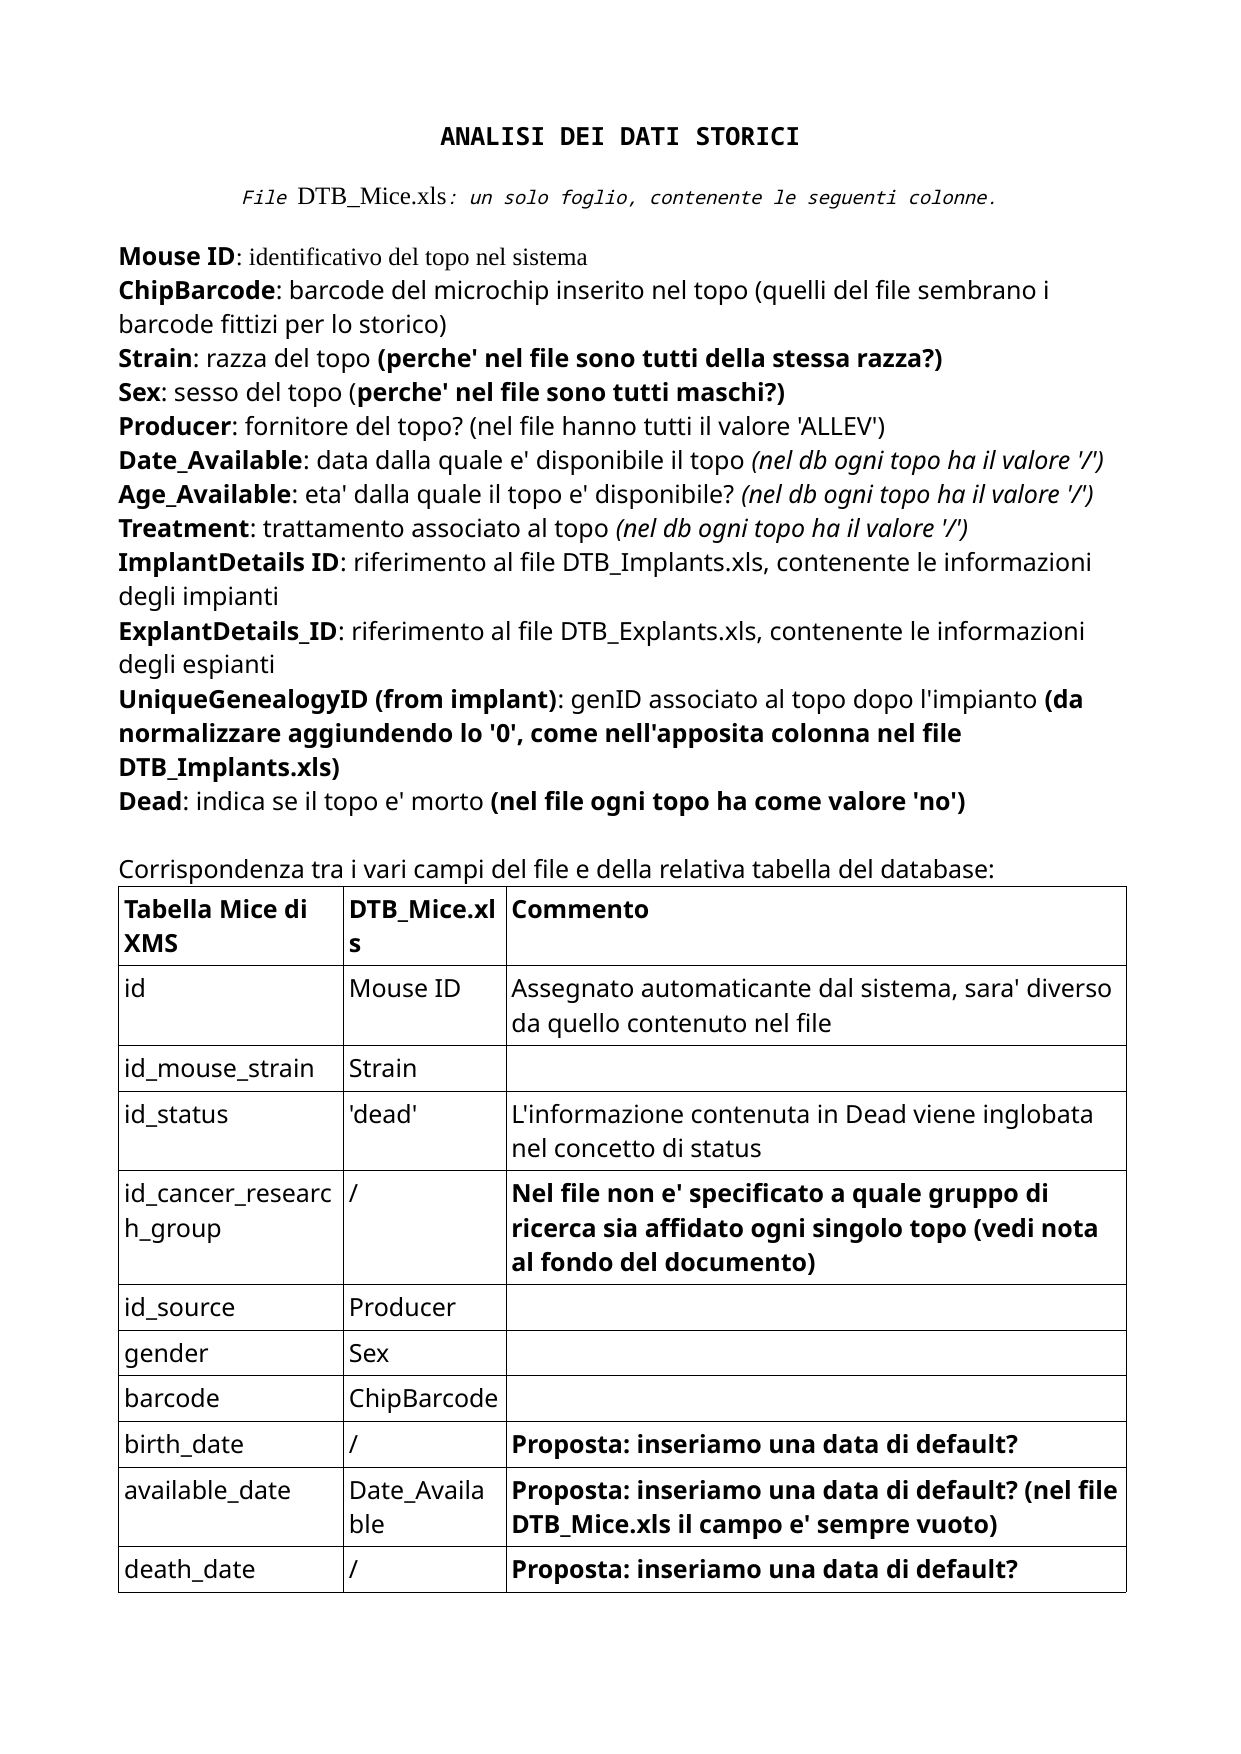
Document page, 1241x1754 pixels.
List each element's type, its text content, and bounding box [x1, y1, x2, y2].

table_cell gender [119, 1331, 343, 1375]
table_cell Proposta: inseriamo una data di default? (nel file DTB_Mice.xls il campo e' sempre vuoto) [507, 1468, 1126, 1546]
text Sex: sesso del topo (perche' nel file sono tutti maschi?) [118, 375, 1122, 409]
table_cell birth_date [119, 1422, 343, 1467]
text ChipBarcode: barcode del microchip inserito nel topo (quelli del file sembrano i barcode fittizi per lo storico) [118, 272, 1122, 341]
table_cell Strain [344, 1046, 506, 1091]
table_cell id_source [119, 1285, 343, 1330]
text Mouse ID: identificativo del topo nel sistema [118, 238, 1122, 272]
text Treatment: trattamento associato al topo (nel db ogni topo ha il valore '/') [118, 511, 1122, 545]
table_cell [507, 1331, 1126, 1375]
table_cell available_date [119, 1468, 343, 1546]
table_cell barcode [119, 1376, 343, 1421]
table_cell / [344, 1422, 506, 1467]
table_cell Nel file non e' specificato a quale gruppo di ricerca sia affidato ogni singolo topo (vedi nota al fondo del documento) [507, 1171, 1126, 1284]
table_cell id_cancer_research_group [119, 1171, 343, 1284]
table_cell id_status [119, 1092, 343, 1170]
table_cell Date_Available [344, 1468, 506, 1546]
table_cell id [119, 966, 343, 1045]
text Producer: fornitore del topo? (nel file hanno tutti il valore 'ALLEV') [118, 409, 1122, 443]
table_header DTB_Mice.xls [344, 887, 506, 965]
text UniqueGenealogyID (from implant): genID associato al topo dopo l'impianto (da normalizzare aggiundendo lo '0', come nell'apposita colonna nel file DTB_Implants.xls) [118, 681, 1122, 783]
text File DTB_Mice.xls: un solo foglio, contenente le seguenti colonne. [118, 181, 1122, 210]
table_header Commento [507, 887, 1126, 965]
text Age_Available: eta' dalla quale il topo e' disponibile? (nel db ogni topo ha il valore '/') [118, 477, 1122, 511]
text Date_Available: data dalla quale e' disponibile il topo (nel db ogni topo ha il valore '/') [118, 443, 1122, 477]
table_cell / [344, 1171, 506, 1284]
table_cell ChipBarcode [344, 1376, 506, 1421]
text ExplantDetails_ID: riferimento al file DTB_Explants.xls, contenente le informazioni degli espianti [118, 613, 1122, 681]
table_header Tabella Mice di XMS [119, 887, 343, 965]
table_cell Proposta: inseriamo una data di default? [507, 1422, 1126, 1467]
table_cell Assegnato automaticante dal sistema, sara' diverso da quello contenuto nel file [507, 966, 1126, 1045]
table_cell Proposta: inseriamo una data di default? [507, 1547, 1126, 1592]
table_cell id_mouse_strain [119, 1046, 343, 1091]
table_cell [507, 1046, 1126, 1091]
text ANALISI DEI DATI STORICI [118, 118, 1122, 152]
table_cell L'informazione contenuta in Dead viene inglobata nel concetto di status [507, 1092, 1126, 1170]
table_cell death_date [119, 1547, 343, 1592]
table_cell [507, 1376, 1126, 1421]
text Strain: razza del topo (perche' nel file sono tutti della stessa razza?) [118, 341, 1122, 375]
table_cell 'dead' [344, 1092, 506, 1170]
text Corrispondenza tra i vari campi del file e della relativa tabella del database: [118, 852, 1122, 886]
table_cell Producer [344, 1285, 506, 1330]
table_cell Mouse ID [344, 966, 506, 1045]
table_cell / [344, 1547, 506, 1592]
text Dead: indica se il topo e' morto (nel file ogni topo ha come valore 'no') [118, 783, 1122, 817]
table_cell [507, 1285, 1126, 1330]
table_cell Sex [344, 1331, 506, 1375]
text ImplantDetails ID: riferimento al file DTB_Implants.xls, contenente le informazioni degli impianti [118, 545, 1122, 613]
